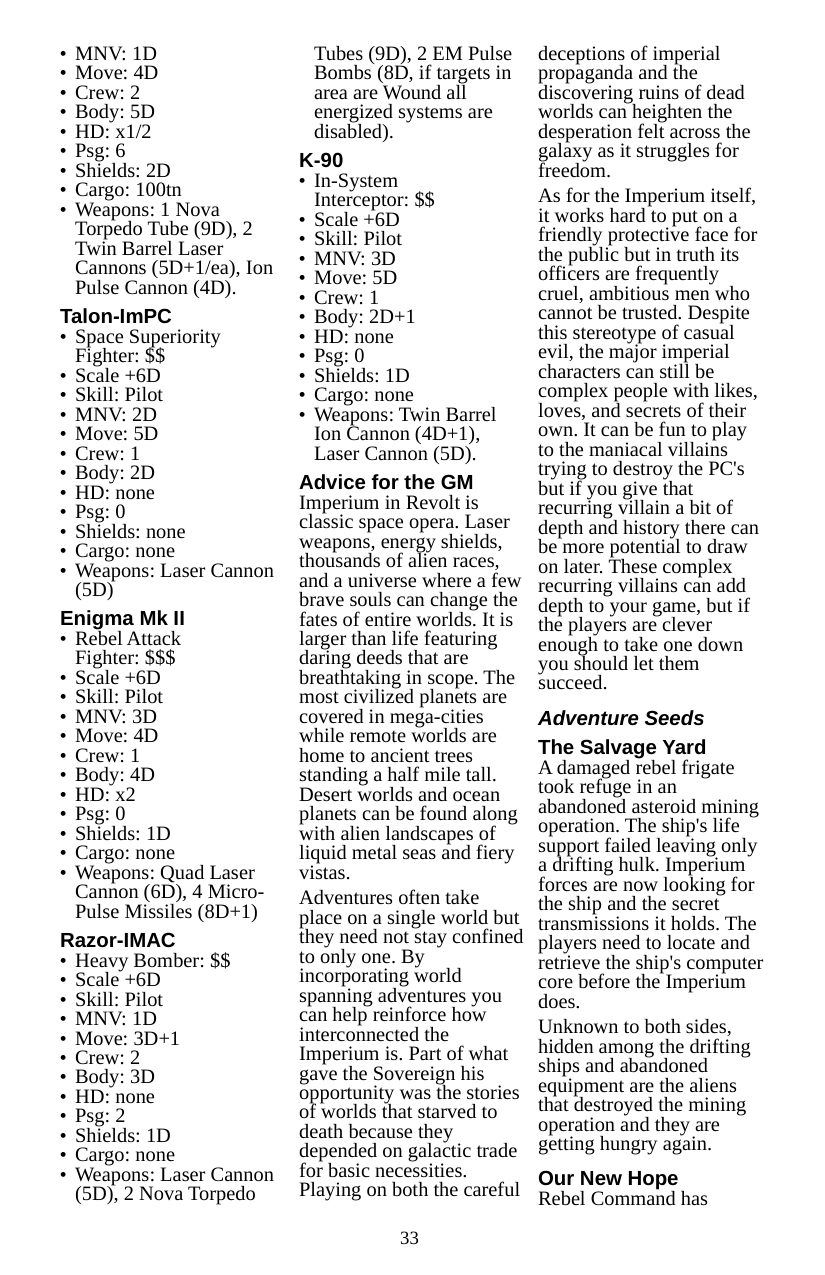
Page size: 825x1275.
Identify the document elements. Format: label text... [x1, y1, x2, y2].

subtitle K-90 [299, 148, 526, 172]
list MNV: 1D [60, 45, 287, 64]
list Rebel Attack Fighter: $$$ [60, 630, 287, 669]
list Move: 5D [299, 269, 526, 289]
list Shields: none [60, 522, 287, 542]
list Shields: 1D [60, 825, 287, 844]
list Shields: 2D [60, 162, 287, 181]
list Move: 4D [60, 64, 287, 84]
text Adventures often take place on a single world but they need not stay confined to only one. By incorporating world spanning adventures you can help reinforce how interconnected the Imperium is. Part of what gave the Sovereign his opportunity was the stories of worlds that starved to death because they depended on galactic trade for basic necessities. Playing on both the careful [299, 889, 526, 1201]
list Cargo: none [299, 386, 526, 406]
list Psg: 0 [60, 503, 287, 522]
list Body: 2D+1 [299, 308, 526, 328]
list Psg: 0 [299, 347, 526, 367]
list Scale +6D [60, 367, 287, 386]
list Skill: Pilot [60, 688, 287, 708]
list Skill: Pilot [299, 230, 526, 250]
list Heavy Bomber: $$ [60, 952, 287, 971]
list Move: 4D [60, 727, 287, 747]
list HD: none [60, 483, 287, 503]
list Move: 3D+1 [60, 1029, 287, 1049]
list Cargo: none [60, 542, 287, 561]
text deceptions of imperial propaganda and the discovering ruins of dead worlds can heighten the desperation felt across the galaxy as it struggles for freedom. [538, 45, 765, 181]
list Space Superiority Fighter: $$ [60, 328, 287, 367]
list Crew: 1 [60, 444, 287, 464]
list MNV: 3D [299, 250, 526, 269]
list Weapons: Laser Cannon (5D) [60, 561, 287, 600]
list Body: 4D [60, 766, 287, 786]
text Imperium in Revolt is classic space opera. Laser weapons, energy shields, thousands of alien races, and a universe where a few brave souls can change the fates of entire worlds. It is larger than life featuring daring deeds that are breathtaking in scope. The most civilized planets are covered in mega-cities while remote worlds are home to ancient trees standing a half mile tall. Desert worlds and ocean planets can be found along with alien landscapes of liquid metal seas and fiery vistas. [299, 493, 526, 883]
list Shields: 1D [299, 367, 526, 386]
list Scale +6D [60, 971, 287, 991]
text Unknown to both sides, hidden among the drifting ships and abandoned equipment are the aliens that destroyed the mining operation and they are getting hungry again. [538, 1018, 765, 1154]
list Body: 5D [60, 103, 287, 123]
list Cargo: none [60, 844, 287, 864]
list Scale +6D [299, 211, 526, 230]
list HD: x2 [60, 786, 287, 805]
subtitle Our New Hope [538, 1167, 765, 1190]
subtitle Adventure Seeds [538, 706, 765, 729]
list Cargo: none [60, 1146, 287, 1166]
list MNV: 1D [60, 1010, 287, 1029]
list HD: none [299, 328, 526, 347]
list Skill: Pilot [60, 386, 287, 406]
list Psg: 0 [60, 805, 287, 825]
list Scale +6D [60, 669, 287, 688]
list Weapons: Laser Cannon (5D), 2 Nova Torpedo [60, 1166, 287, 1205]
list Crew: 1 [60, 747, 287, 766]
list In-System Interceptor: $$ [299, 172, 526, 211]
list Cargo: 100tn [60, 181, 287, 201]
list Body: 2D [60, 464, 287, 483]
list MNV: 3D [60, 708, 287, 727]
list Psg: 6 [60, 142, 287, 162]
list Crew: 2 [60, 1049, 287, 1068]
list Body: 3D [60, 1068, 287, 1088]
text A damaged rebel frigate took refuge in an abandoned asteroid mining operation. The ship's life support failed leaving only a drifting hulk. Imperium forces are now looking for the ship and the secret transmissions it holds. The players need to locate and retrieve the ship's computer core before the Imperium does. [538, 759, 765, 1012]
list Weapons: Quad Laser Cannon (6D), 4 Micro-Pulse Missiles (8D+1) [60, 864, 287, 922]
list Move: 5D [60, 425, 287, 444]
list Weapons: 1 Nova Torpedo Tube (9D), 2 Twin Barrel Laser Cannons (5D+1/ea), Ion Pulse Cannon (4D). [60, 201, 287, 298]
list Tubes (9D), 2 EM Pulse Bombs (8D, if targets in area are Wound all energized systems are disabled). [299, 45, 526, 142]
list HD: none [60, 1088, 287, 1107]
text Rebel Command has [538, 1190, 765, 1209]
list Shields: 1D [60, 1127, 287, 1146]
subtitle Enigma Mk II [60, 606, 287, 630]
subtitle Razor-IMAC [60, 928, 287, 952]
list Skill: Pilot [60, 991, 287, 1010]
list Psg: 2 [60, 1107, 287, 1127]
list Weapons: Twin Barrel Ion Cannon (4D+1), Laser Cannon (5D). [299, 406, 526, 464]
list MNV: 2D [60, 406, 287, 425]
list Crew: 2 [60, 84, 287, 103]
subtitle Advice for the GM [299, 470, 526, 493]
list Crew: 1 [299, 289, 526, 308]
text As for the Imperium itself, it works hard to put on a friendly protective face for the public but in truth its officers are frequently cruel, ambitious men who cannot be trusted. Despite this stereotype of casual evil, the major imperial characters can still be complex people with likes, loves, and secrets of their own. It can be fun to play to the maniacal villains trying to destroy the PC's but if you give that recurring villain a bit of depth and history there can be more potential to draw on later. These complex recurring villains can add depth to your game, but if the players are clever enough to take one down you should let them succeed. [538, 187, 765, 694]
subtitle The Salvage Yard [538, 735, 765, 759]
subtitle Talon-ImPC [60, 304, 287, 328]
list HD: x1/2 [60, 123, 287, 142]
